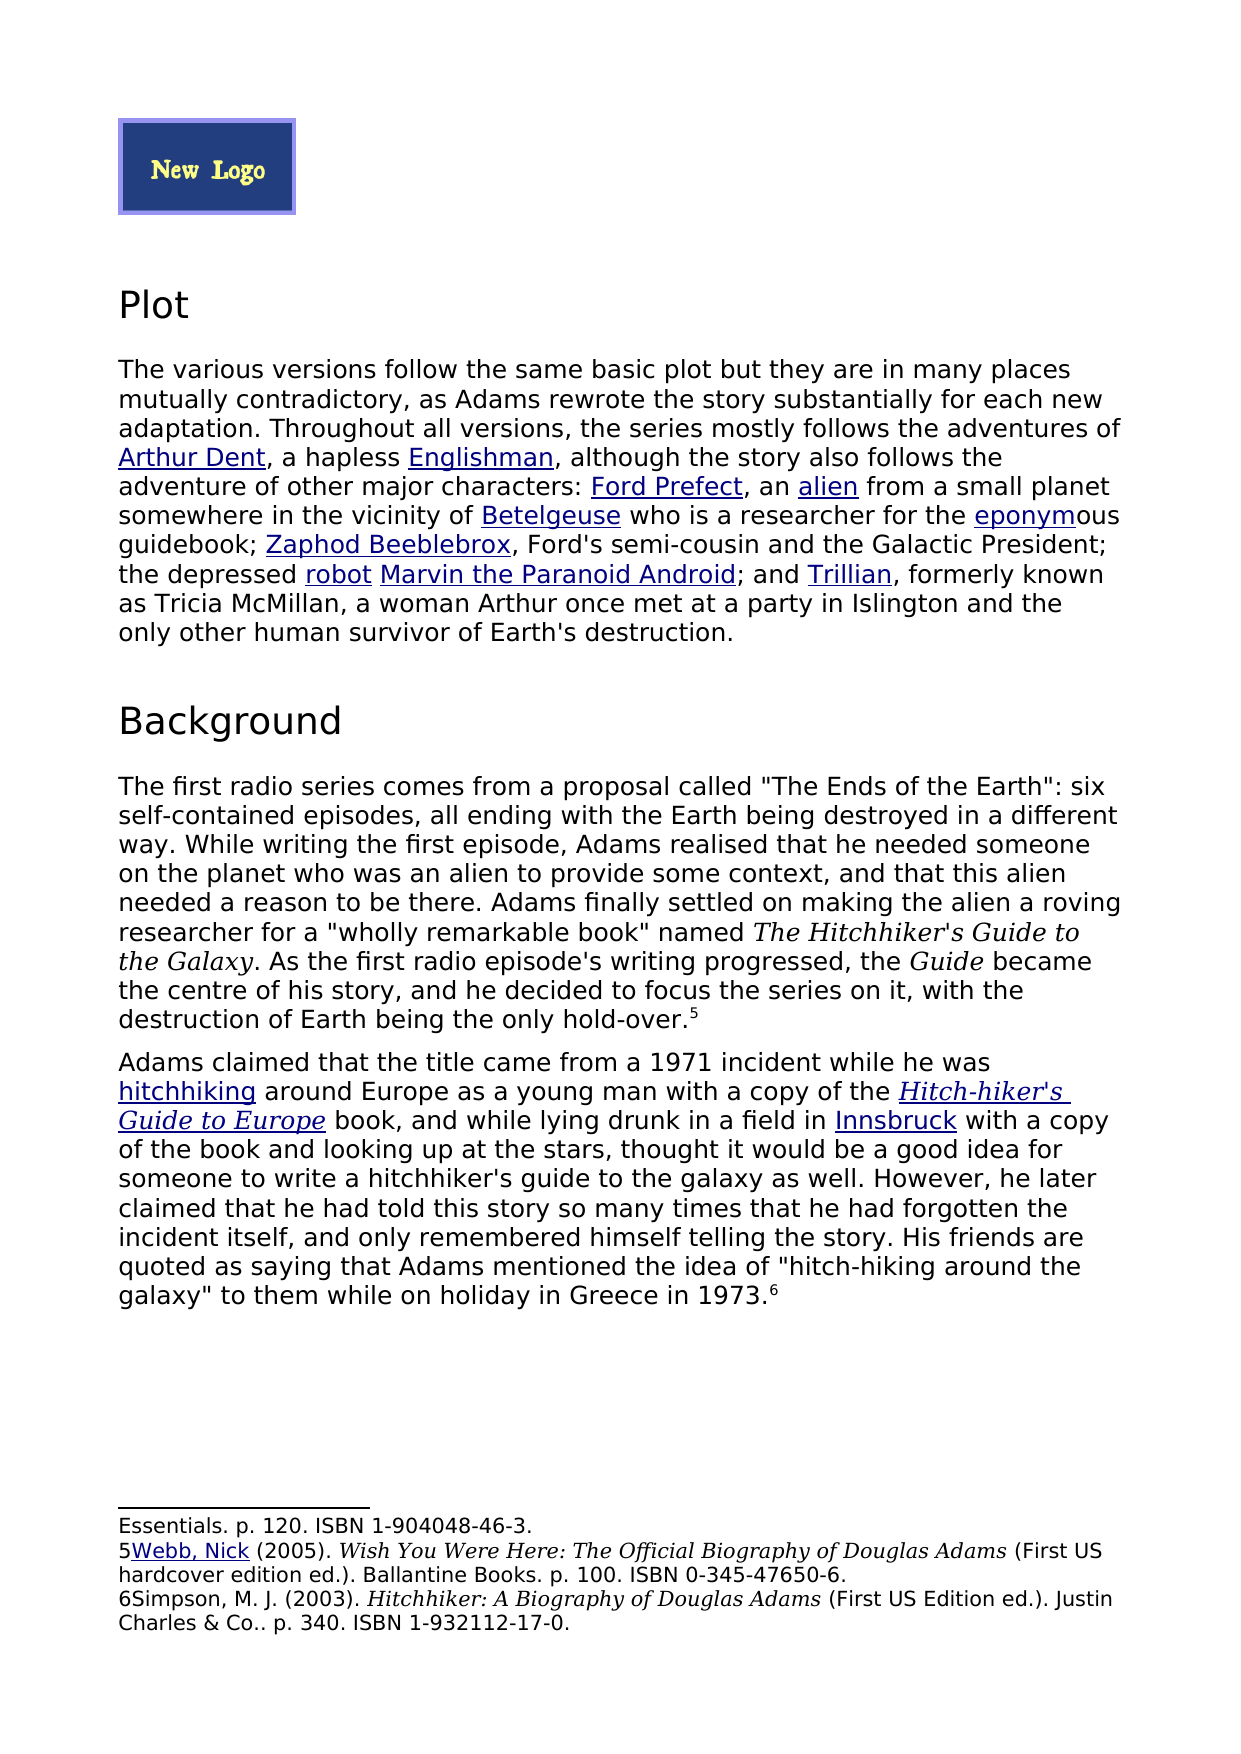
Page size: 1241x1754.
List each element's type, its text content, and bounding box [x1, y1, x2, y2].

text Adams claimed that the title came from a 1971 incident while he was hitchhiking around Europe as a young man with a copy of the Hitch-hiker's Guide to Europe book, and while lying drunk in a field in Innsbruck with a copy of the book and looking up at the stars, thought it would be a good idea for someone to write a hitchhiker's guide to the galaxy as well. However, he later claimed that he had told this story so many times that he had forgotten the incident itself, and only remembered himself telling the story. His friends are quoted as saying that Adams mentioned the idea of "hitch-hiking around the galaxy" to them while on holiday in Greece in 1973. [118, 1048, 1122, 1311]
text Webb, Nick (2005). Wish You Were Here: The Official Biography of Douglas Adams (First US hardcover edition ed.). Ballantine Books. p. 100. ISBN 0-345-47650-6. [118, 1539, 1122, 1587]
picture [118, 118, 296, 215]
subtitle Plot [118, 283, 1122, 327]
text The first radio series comes from a proposal called "The Ends of the Earth": six self-contained episodes, all ending with the Earth being destroyed in a different way. While writing the first episode, Adams realised that he needed someone on the planet who was an alien to provide some context, and that this alien needed a reason to be there. Adams finally settled on making the alien a roving researcher for a "wholly remarkable book" named The Hitchhiker's Guide to the Galaxy. As the first radio episode's writing progressed, the Guide became the centre of his story, and he decided to focus the series on it, with the destruction of Earth being the only hold-over. [118, 772, 1122, 1034]
text Essentials. p. 120. ISBN 1-904048-46-3. [118, 1514, 1122, 1539]
text The various versions follow the same basic plot but they are in many places mutually contradictory, as Adams rewrote the story substantially for each new adaptation. Throughout all versions, the series mostly follows the adventures of Arthur Dent, a hapless Englishman, although the story also follows the adventure of other major characters: Ford Prefect, an alien from a small planet somewhere in the vicinity of Betelgeuse who is a researcher for the eponymous guidebook; Zaphod Beeblebrox, Ford's semi-cousin and the Galactic President; the depressed robot Marvin the Paranoid Android; and Trillian, formerly known as Tricia McMillan, a woman Arthur once met at a party in Islington and the only other human survivor of Earth's destruction. [118, 356, 1122, 647]
subtitle Background [118, 700, 1122, 743]
text Simpson, M. J. (2003). Hitchhiker: A Biography of Douglas Adams (First US Edition ed.). Justin Charles & Co.. p. 340. ISBN 1-932112-17-0. [118, 1587, 1122, 1636]
